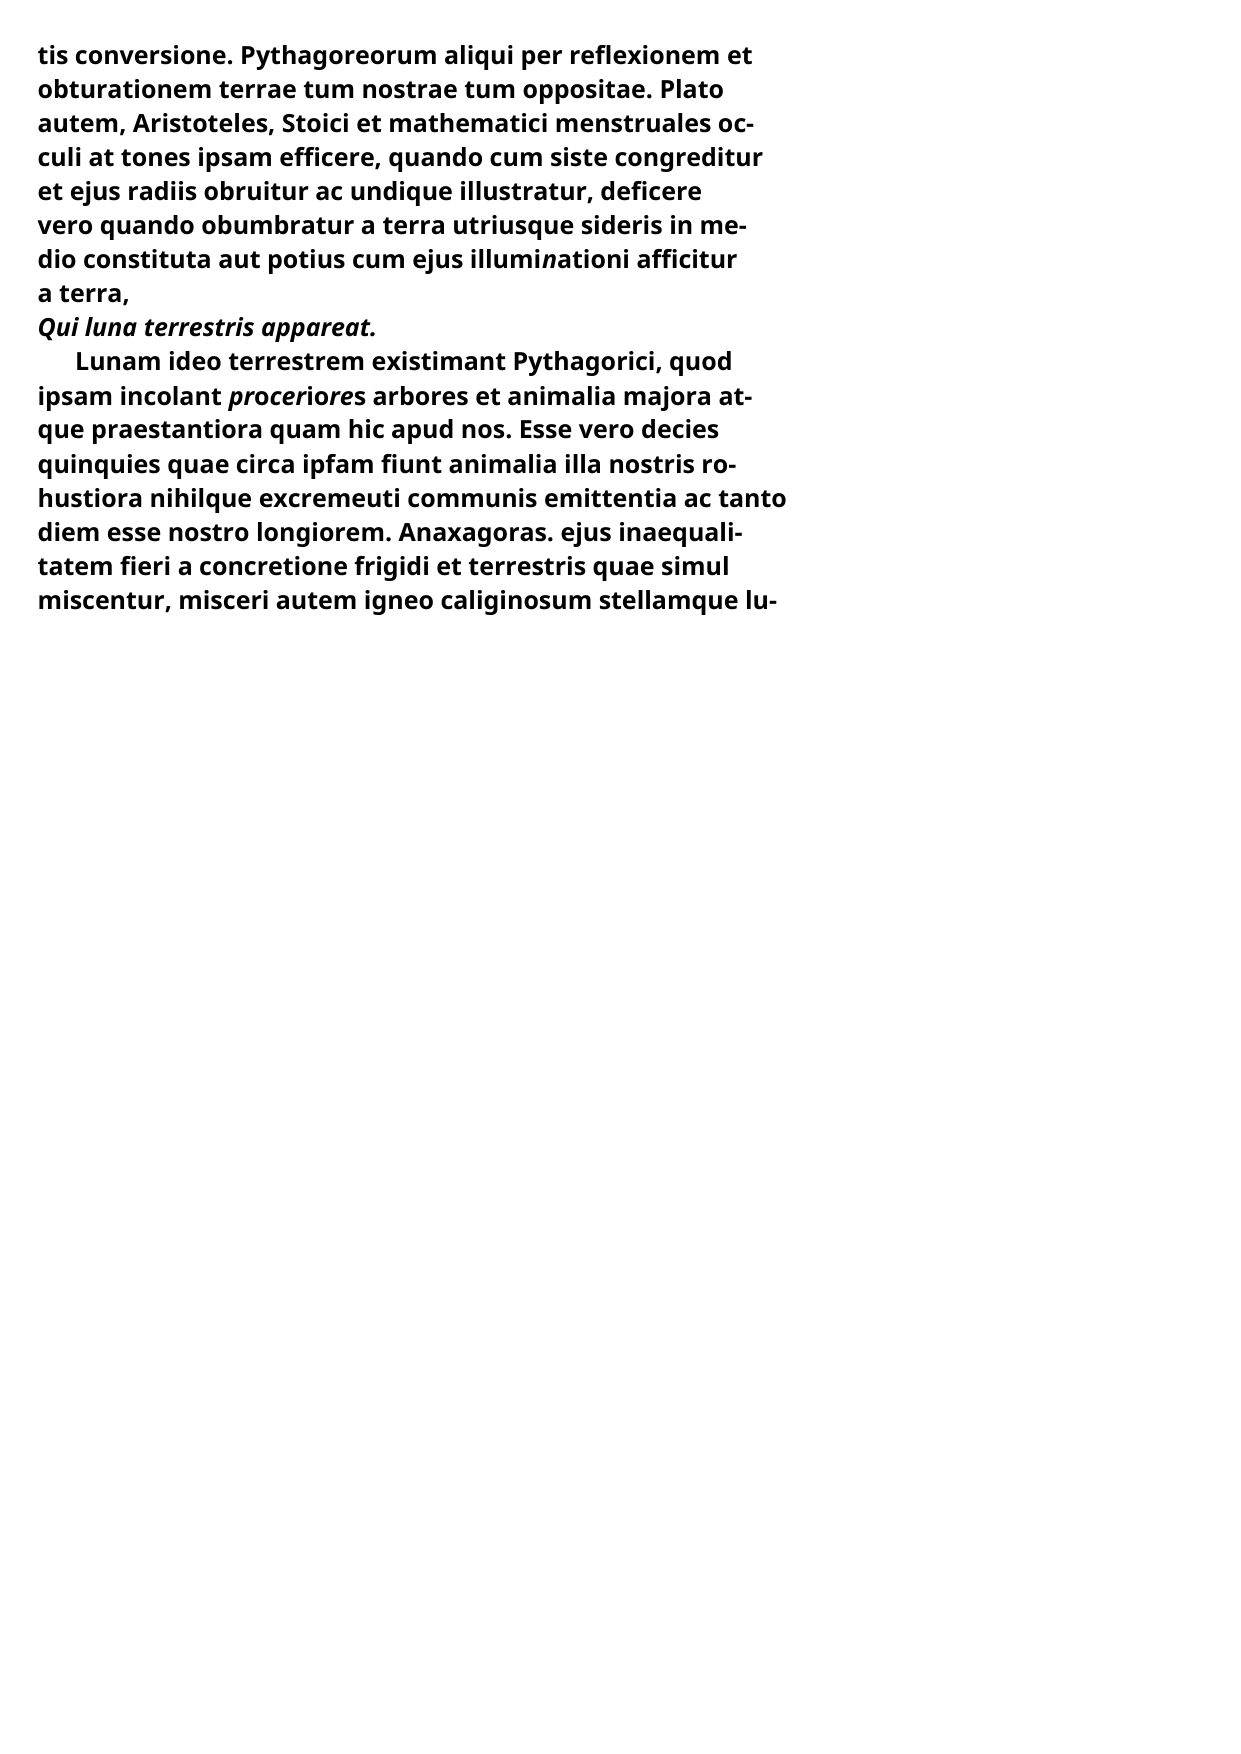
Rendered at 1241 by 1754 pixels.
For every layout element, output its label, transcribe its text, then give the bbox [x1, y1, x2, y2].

text tis conversione. Pythagoreorum aliqui per reflexionem et obturationem terrae tum nostrae tum oppositae. Plato autem, Aristoteles, Stoici et mathematici menstruales oc- culi at tones ipsam efficere, quando cum siste congreditur et ejus radiis obruitur ac undique illustratur, deficere vero quando obumbratur a terra utriusque sideris in me- dio constituta aut potius cum ejus illuminationi afficitur a terra, [37, 37, 1203, 310]
text Qui luna terrestris appareat. [37, 310, 1203, 344]
text Lunam ideo terrestrem existimant Pythagorici, quod ipsam incolant proceriores arbores et animalia majora at- que praestantiora quam hic apud nos. Esse vero decies quinquies quae circa ipfam fiunt animalia illa nostris ro- hustiora nihilque excremeuti communis emittentia ac tanto diem esse nostro longiorem. Anaxagoras. ejus inaequali- tatem fieri a concretione frigidi et terrestris quae simul miscentur, misceri autem igneo caliginosum stellamque lu- [37, 344, 1203, 617]
